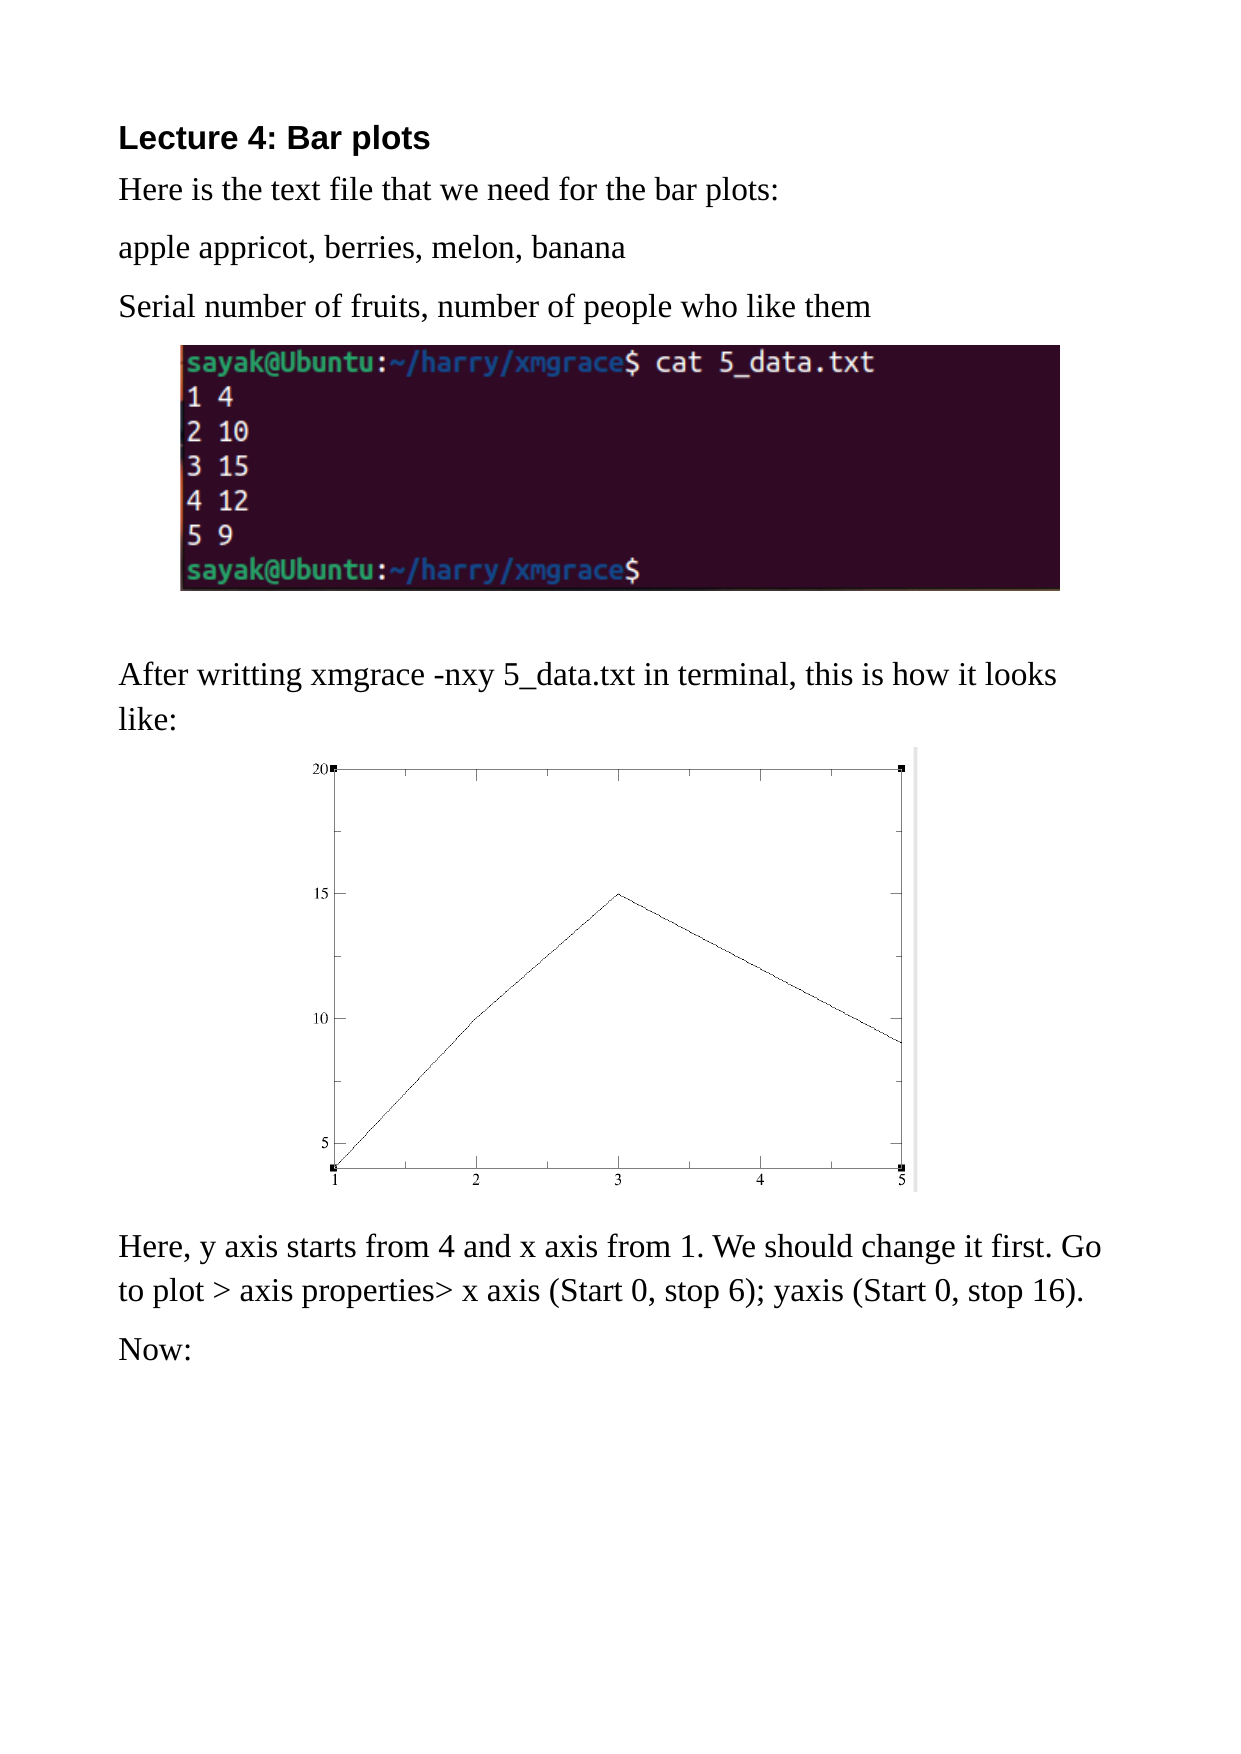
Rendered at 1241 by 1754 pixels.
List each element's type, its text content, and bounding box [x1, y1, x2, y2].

picture [300, 747, 918, 1192]
text apple appricot, berries, melon, banana [118, 228, 1122, 266]
text Here is the text file that we need for the bar plots: [118, 169, 1122, 207]
picture [180, 345, 1060, 591]
text Now: [118, 1329, 1122, 1368]
subtitle Lecture 4: Bar plots [118, 118, 1122, 157]
text Here, y axis starts from 4 and x axis from 1. We should change it first. Go to plot > axis properties> x axis (Start 0, stop 6); yaxis (Start 0, stop 16). [118, 1227, 1122, 1309]
text Serial number of fruits, number of people who like them [118, 286, 1122, 325]
text After writting xmgrace -nxy 5_data.txt in terminal, this is how it looks like: [118, 655, 1122, 737]
